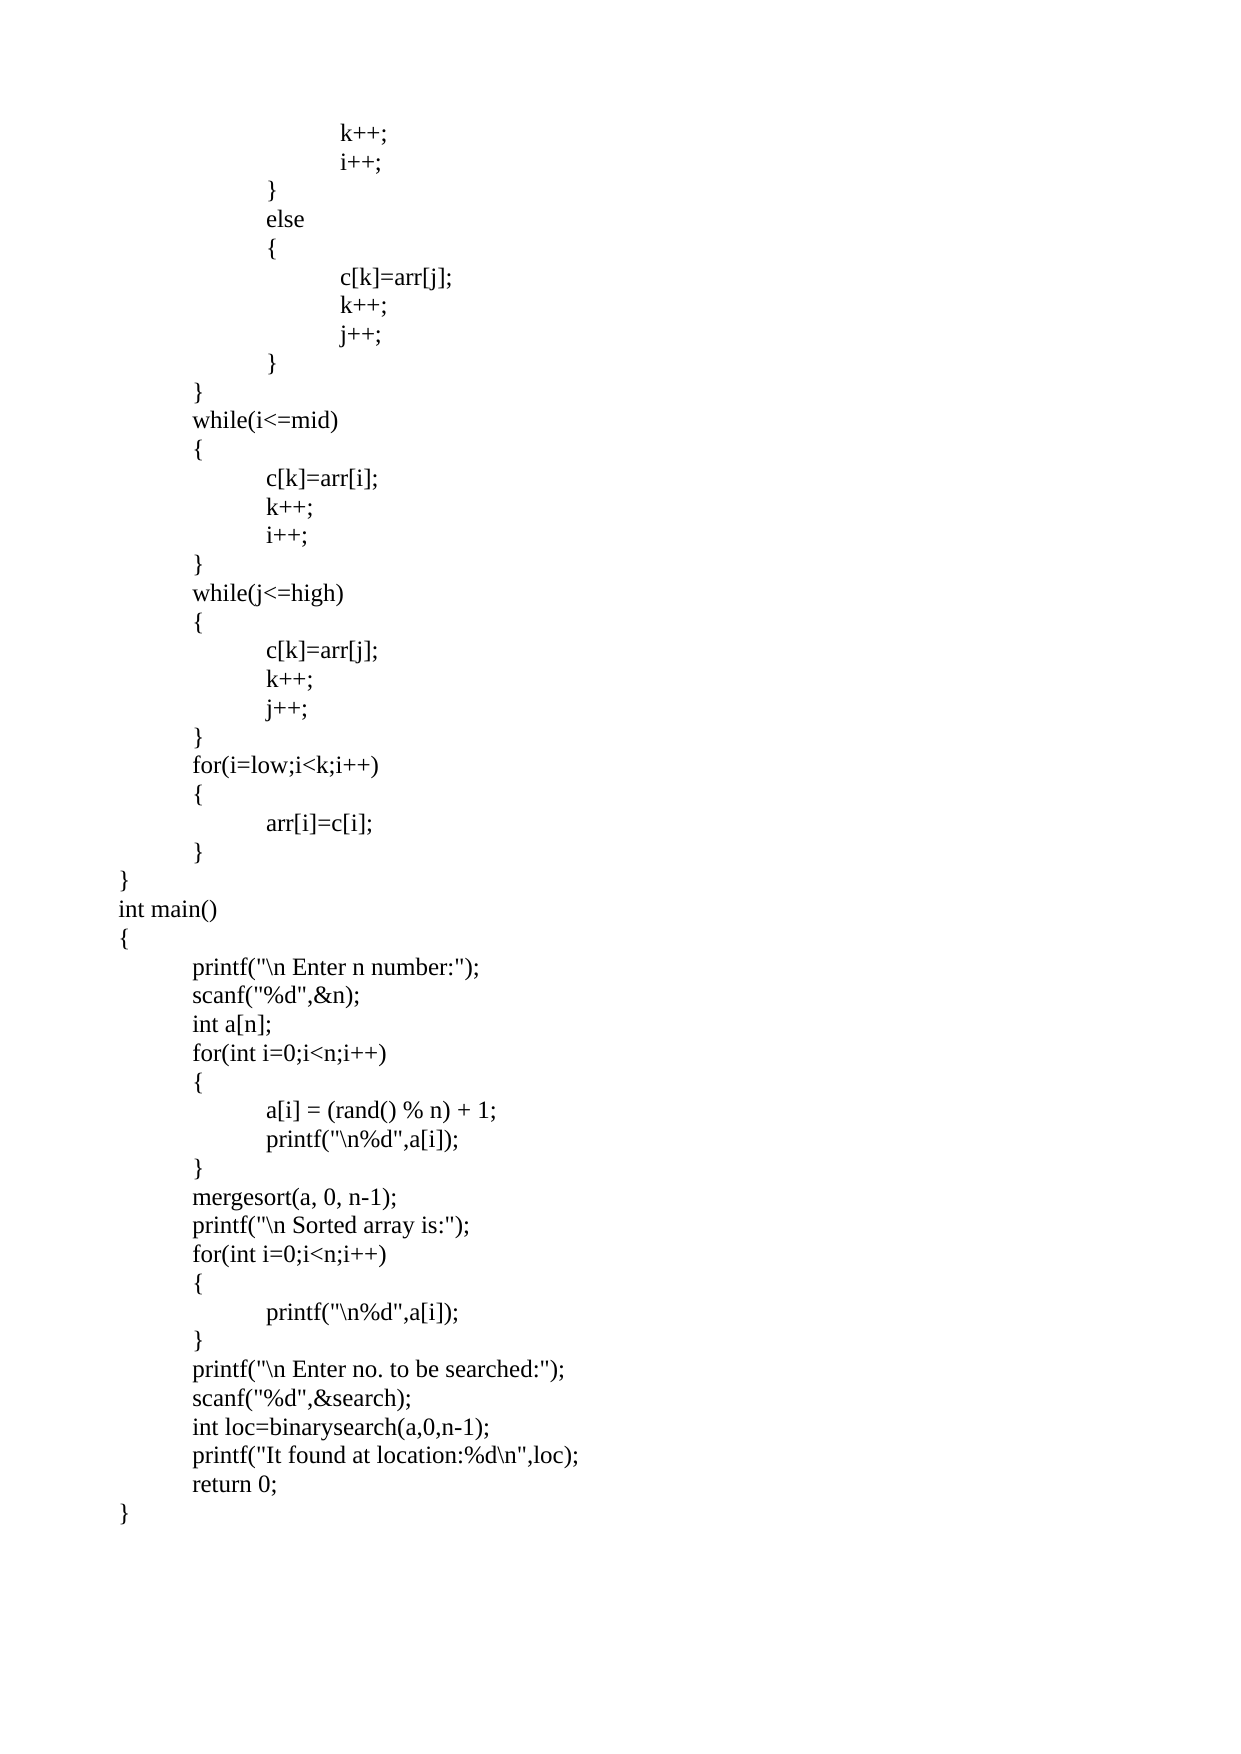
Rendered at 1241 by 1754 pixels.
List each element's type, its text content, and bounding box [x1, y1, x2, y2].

text } [118, 866, 1122, 894]
text k++; [118, 291, 1122, 319]
text while(i<=mid) [118, 406, 1122, 434]
text a[i] = (rand() % n) + 1; [118, 1096, 1122, 1124]
text scanf("%d",&n); [118, 981, 1122, 1009]
text { [118, 1067, 1122, 1096]
text { [118, 1268, 1122, 1297]
text k++; [118, 492, 1122, 521]
text } [118, 348, 1122, 377]
text printf("\n Enter n number:"); [118, 952, 1122, 981]
text i++; [118, 521, 1122, 549]
text i++; [118, 147, 1122, 176]
text scanf("%d",&search); [118, 1383, 1122, 1412]
text k++; [118, 664, 1122, 693]
text j++; [118, 693, 1122, 722]
text printf("\n%d",a[i]); [118, 1124, 1122, 1153]
text } [118, 176, 1122, 204]
text int a[n]; [118, 1009, 1122, 1038]
text } [118, 549, 1122, 578]
text } [118, 377, 1122, 406]
text } [118, 837, 1122, 866]
text return 0; [118, 1469, 1122, 1498]
text c[k]=arr[i]; [118, 463, 1122, 492]
text { [118, 233, 1122, 262]
text { [118, 434, 1122, 463]
text printf("\n Sorted array is:"); [118, 1211, 1122, 1239]
text arr[i]=c[i]; [118, 808, 1122, 837]
text } [118, 722, 1122, 751]
text } [118, 1498, 1122, 1527]
text printf("It found at location:%d\n",loc); [118, 1441, 1122, 1469]
text } [118, 1153, 1122, 1182]
text { [118, 923, 1122, 952]
text while(j<=high) [118, 578, 1122, 607]
text for(i=low;i<k;i++) [118, 751, 1122, 779]
text k++; [118, 118, 1122, 147]
text int loc=binarysearch(a,0,n-1); [118, 1412, 1122, 1441]
text else [118, 204, 1122, 233]
text mergesort(a, 0, n-1); [118, 1182, 1122, 1211]
text for(int i=0;i<n;i++) [118, 1239, 1122, 1268]
text c[k]=arr[j]; [118, 262, 1122, 291]
text printf("\n Enter no. to be searched:"); [118, 1354, 1122, 1383]
text { [118, 607, 1122, 636]
text printf("\n%d",a[i]); [118, 1297, 1122, 1326]
text j++; [118, 319, 1122, 348]
text { [118, 779, 1122, 808]
text int main() [118, 894, 1122, 923]
text c[k]=arr[j]; [118, 636, 1122, 664]
text for(int i=0;i<n;i++) [118, 1038, 1122, 1067]
text } [118, 1326, 1122, 1354]
